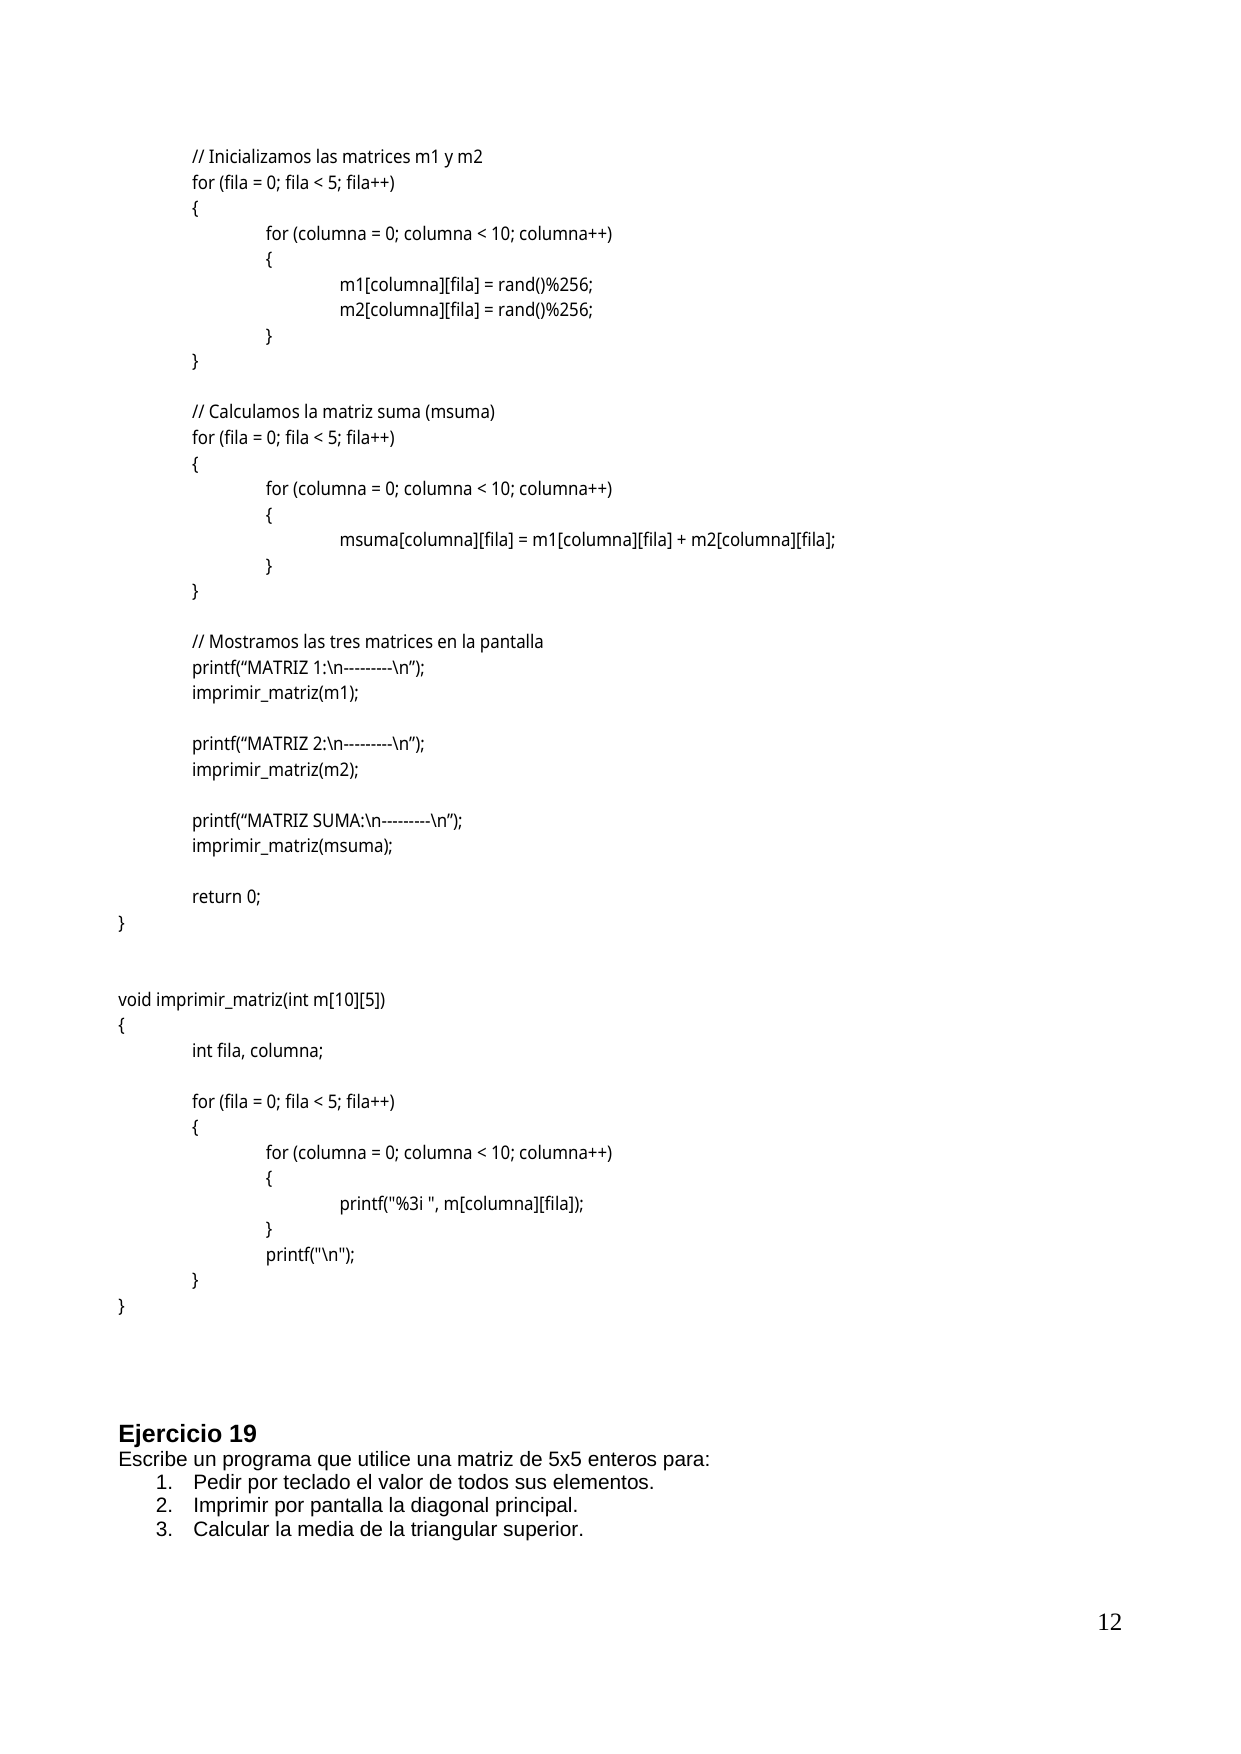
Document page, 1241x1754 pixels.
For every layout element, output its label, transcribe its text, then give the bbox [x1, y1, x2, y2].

text for (columna = 0; columna < 10; columna++) [118, 1139, 1122, 1164]
text msuma[columna][fila] = m1[columna][fila] + m2[columna][fila]; [118, 526, 1122, 552]
list Pedir por teclado el valor de todos sus elementos. [156, 1471, 1122, 1494]
text for (fila = 0; fila < 5; fila++) [118, 424, 1122, 450]
text printf("\n"); [118, 1241, 1122, 1267]
text void imprimir_matriz(int m[10][5]) [118, 986, 1122, 1011]
subtitle Ejercicio 19 [118, 1420, 1122, 1448]
text { [118, 1011, 1122, 1037]
text printf(“MATRIZ SUMA:\n---------\n”); [118, 807, 1122, 833]
text printf(“MATRIZ 1:\n---------\n”); [118, 654, 1122, 679]
text imprimir_matriz(msuma); [118, 833, 1122, 858]
text { [118, 1113, 1122, 1139]
text } [118, 1216, 1122, 1241]
text for (fila = 0; fila < 5; fila++) [118, 169, 1122, 195]
text { [118, 450, 1122, 475]
text printf(“MATRIZ 2:\n---------\n”); [118, 731, 1122, 756]
text // Calculamos la matriz suma (msuma) [118, 399, 1122, 424]
text imprimir_matriz(m2); [118, 756, 1122, 782]
text // Inicializamos las matrices m1 y m2 [118, 144, 1122, 169]
text printf("%3i ", m[columna][fila]); [118, 1190, 1122, 1216]
text } [118, 1267, 1122, 1292]
text int fila, columna; [118, 1037, 1122, 1062]
text } [118, 1292, 1122, 1318]
text { [118, 1164, 1122, 1190]
text for (columna = 0; columna < 10; columna++) [118, 475, 1122, 501]
list Calcular la media de la triangular superior. [156, 1517, 1122, 1541]
text imprimir_matriz(m1); [118, 679, 1122, 705]
text } [118, 322, 1122, 348]
text { [118, 501, 1122, 526]
text m2[columna][fila] = rand()%256; [118, 297, 1122, 322]
text for (fila = 0; fila < 5; fila++) [118, 1088, 1122, 1113]
text return 0; [118, 884, 1122, 909]
text m1[columna][fila] = rand()%256; [118, 271, 1122, 297]
list Imprimir por pantalla la diagonal principal. [156, 1494, 1122, 1517]
text } [118, 348, 1122, 373]
text // Mostramos las tres matrices en la pantalla [118, 628, 1122, 654]
text { [118, 195, 1122, 220]
text } [118, 552, 1122, 577]
text } [118, 909, 1122, 935]
text { [118, 246, 1122, 271]
text for (columna = 0; columna < 10; columna++) [118, 220, 1122, 246]
text } [118, 577, 1122, 603]
text Escribe un programa que utilice una matriz de 5x5 enteros para: [118, 1448, 1122, 1471]
